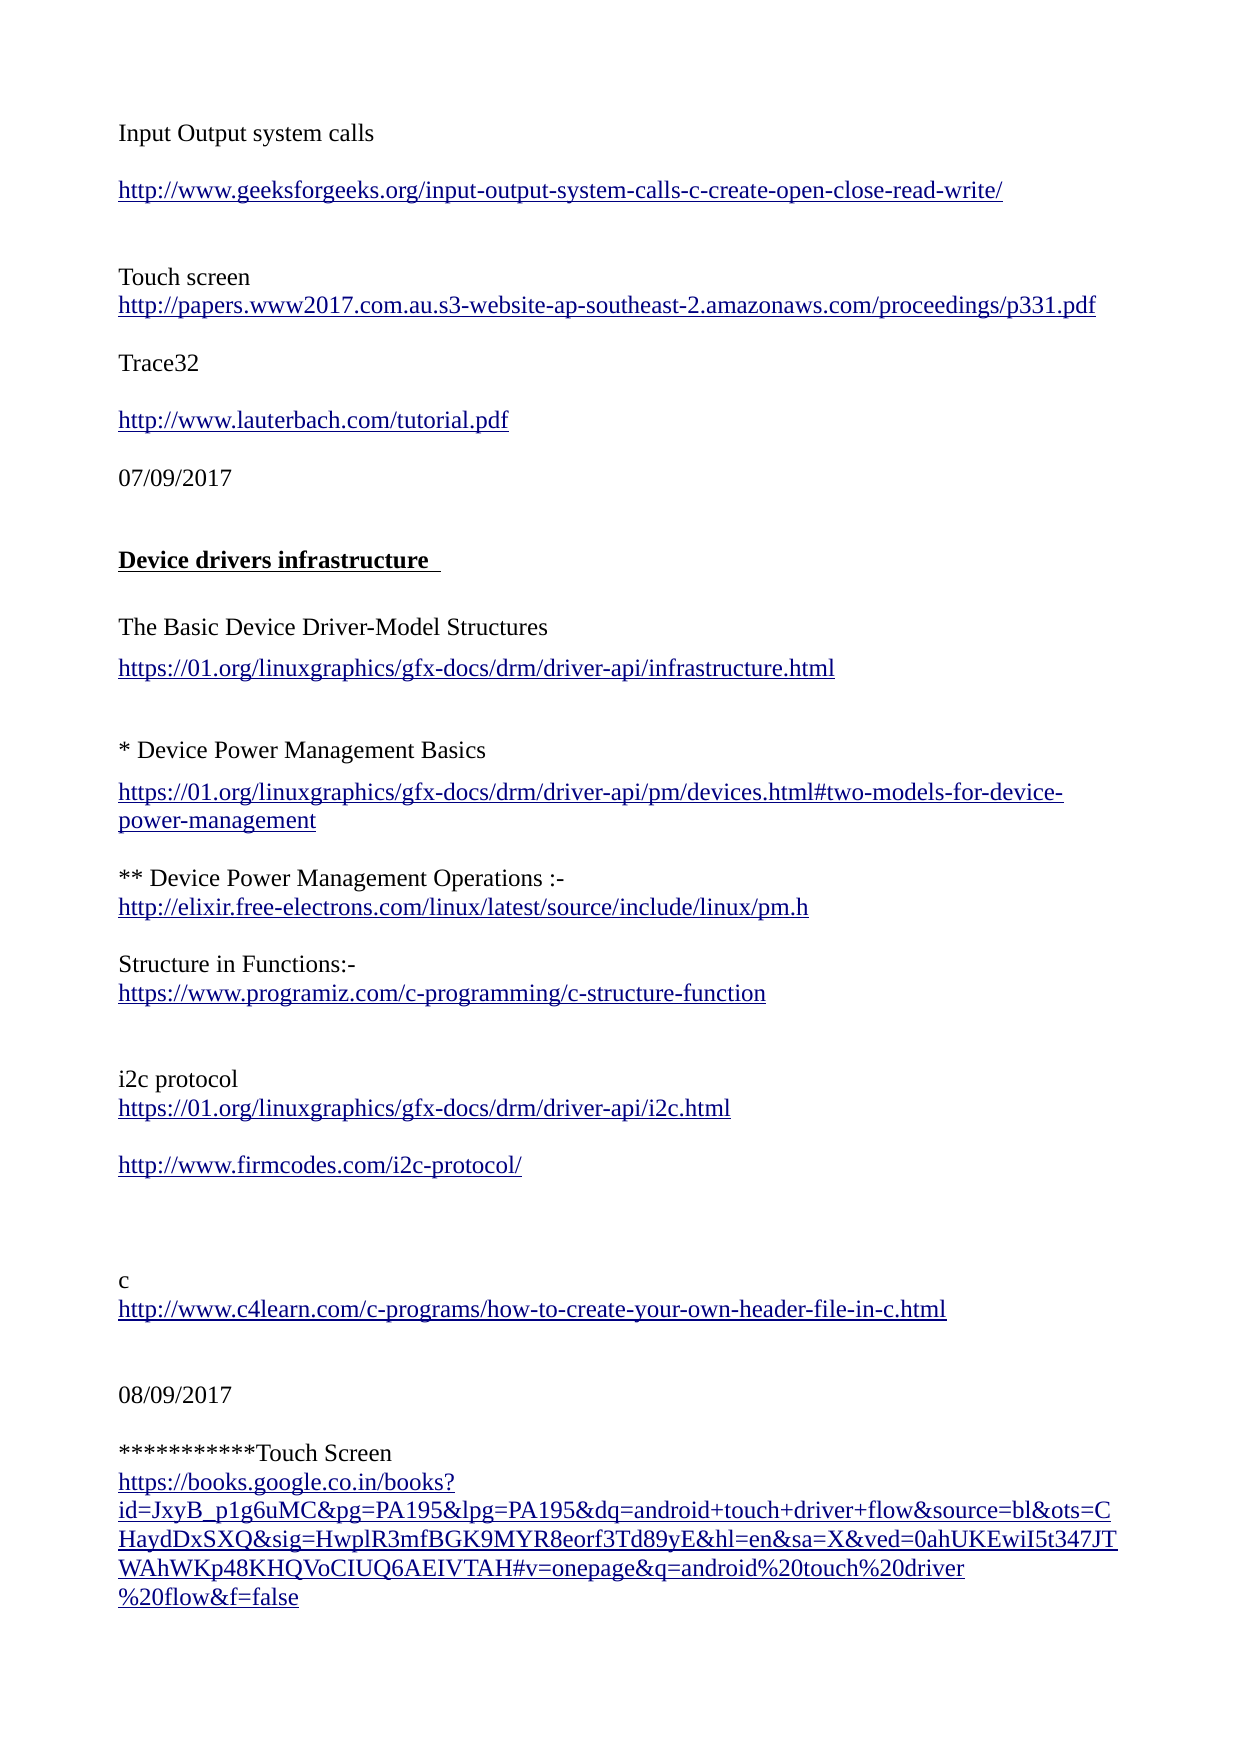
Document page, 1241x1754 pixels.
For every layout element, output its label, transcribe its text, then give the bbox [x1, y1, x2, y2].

subtitle Device drivers infrastructure [118, 546, 1122, 574]
subtitle The Basic Device Driver-Model Structures [118, 612, 1122, 641]
text Trace32 [118, 348, 1122, 377]
text https://01.org/linuxgraphics/gfx-docs/drm/driver-api/infrastructure.html [118, 653, 1122, 682]
text http://www.firmcodes.com/i2c-protocol/ [118, 1151, 1122, 1179]
text ** Device Power Management Operations :- [118, 863, 1122, 892]
text 07/09/2017 [118, 463, 1122, 492]
text 08/09/2017 [118, 1381, 1122, 1409]
text i2c protocol [118, 1064, 1122, 1093]
text http://www.geeksforgeeks.org/input-output-system-calls-c-create-open-close-read-write/ [118, 176, 1122, 204]
text https://01.org/linuxgraphics/gfx-docs/drm/driver-api/pm/devices.html#two-models-for-device-power-management [118, 777, 1122, 834]
text http://www.lauterbach.com/tutorial.pdf [118, 406, 1122, 434]
text https://books.google.co.in/books?id=JxyB_p1g6uMC&pg=PA195&lpg=PA195&dq=android+touch+driver+flow&source=bl&ots=CHaydDxSXQ&sig=HwplR3mfBGK9MYR8eorf3Td89yE&hl=en&sa=X&ved=0ahUKEwiI5t347JTWAhWKp48KHQVoCIUQ6AEIVTAH#v=onepage&q=android%20touch%20driver%20flow&f=false [118, 1467, 1122, 1611]
text http://www.c4learn.com/c-programs/how-to-create-your-own-header-file-in-c.html [118, 1294, 1122, 1323]
text https://www.programiz.com/c-programming/c-structure-function [118, 978, 1122, 1007]
text http://elixir.free-electrons.com/linux/latest/source/include/linux/pm.h [118, 892, 1122, 921]
text https://01.org/linuxgraphics/gfx-docs/drm/driver-api/i2c.html [118, 1093, 1122, 1122]
text ***********Touch Screen [118, 1438, 1122, 1467]
text c [118, 1266, 1122, 1294]
text Touch screen [118, 262, 1122, 291]
subtitle * Device Power Management Basics [118, 736, 1122, 764]
text Structure in Functions:- [118, 949, 1122, 978]
text http://papers.www2017.com.au.s3-website-ap-southeast-2.amazonaws.com/proceedings/p331.pdf [118, 291, 1122, 319]
text Input Output system calls [118, 118, 1122, 147]
